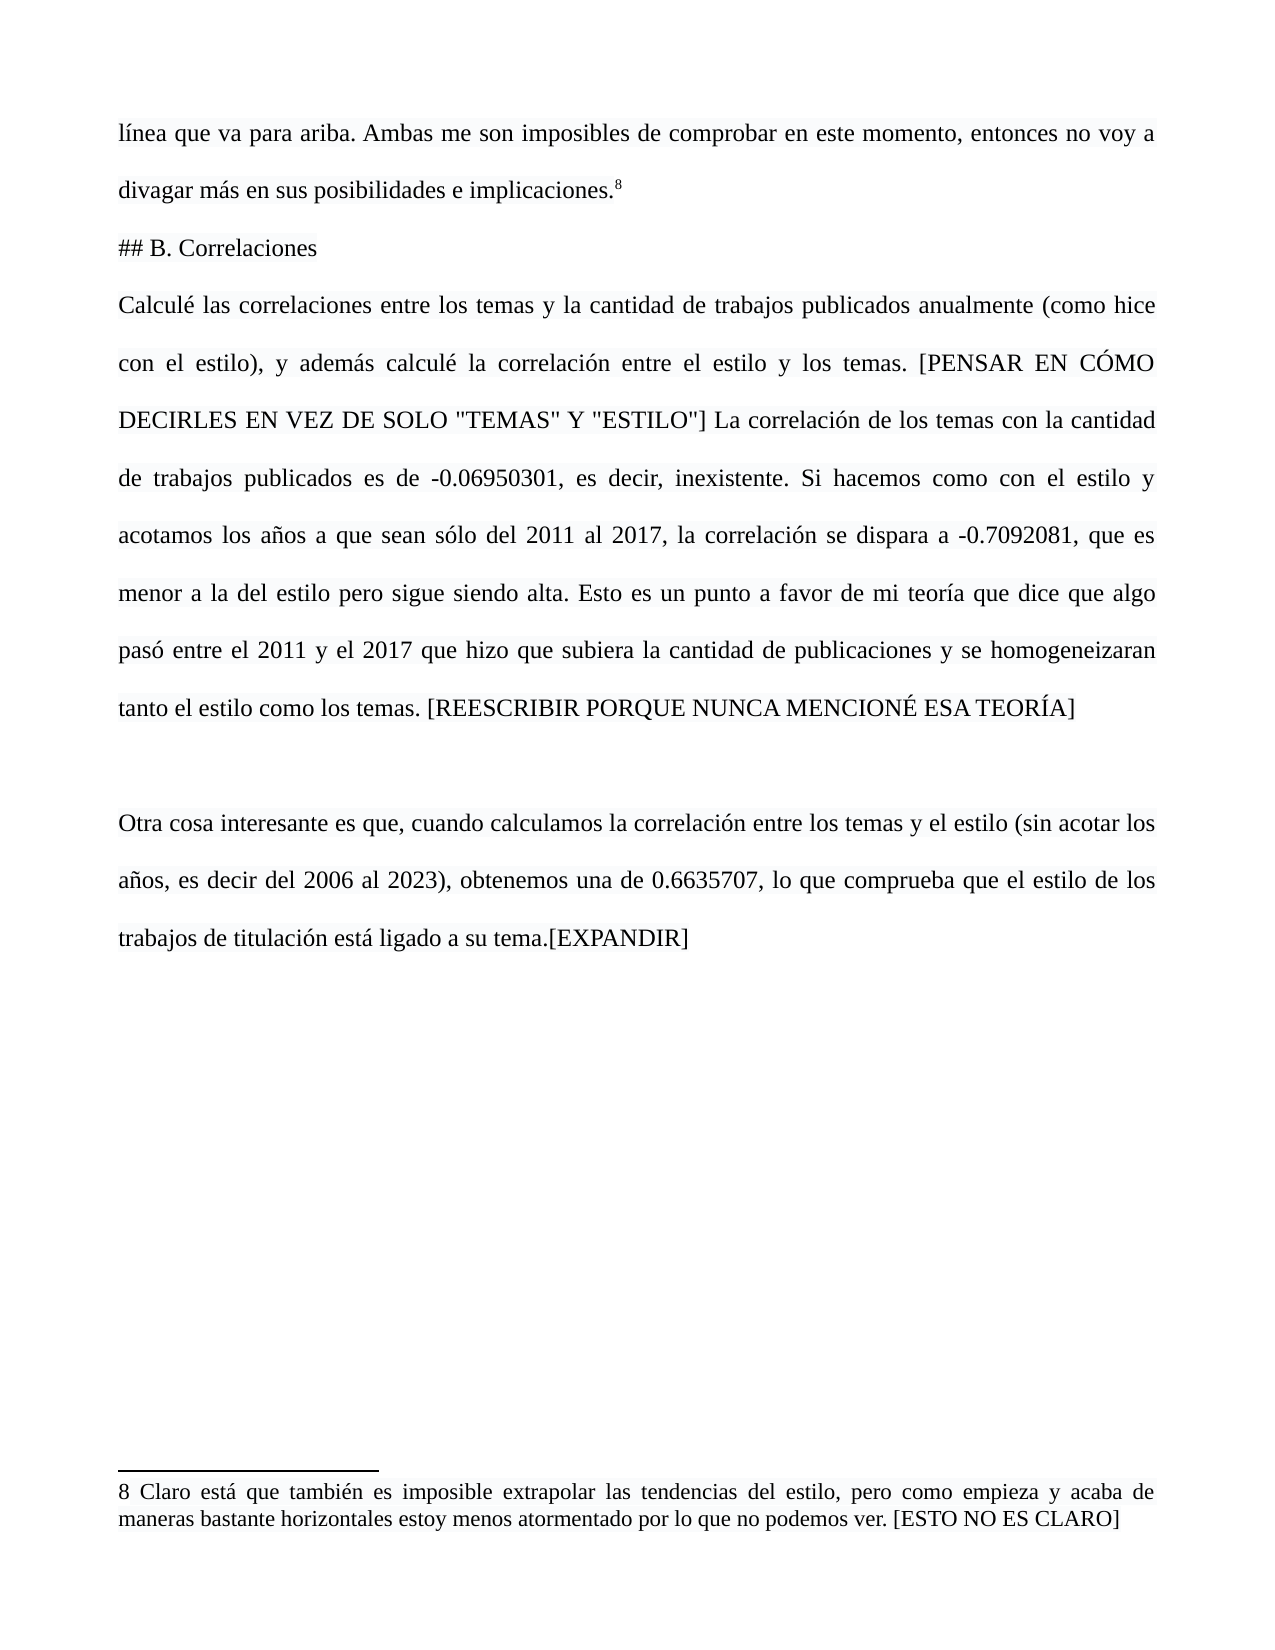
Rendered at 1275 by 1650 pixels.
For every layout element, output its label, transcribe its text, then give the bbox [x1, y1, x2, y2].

text línea que va para ariba. Ambas me son imposibles de comprobar en este momento, entonces no voy a divagar más en sus posibilidades e implicaciones. [118, 118, 1157, 204]
text Claro está que también es imposible extrapolar las tendencias del estilo, pero como empieza y acaba de maneras bastante horizontales estoy menos atormentado por lo que no podemos ver. [ESTO NO ES CLARO] [118, 1477, 1157, 1532]
text ## B. Correlaciones [118, 233, 1157, 262]
text Calculé las correlaciones entre los temas y la cantidad de trabajos publicados anualmente (como hice con el estilo), y además calculé la correlación entre el estilo y los temas. [PENSAR EN CÓMO DECIRLES EN VEZ DE SOLO "TEMAS" Y "ESTILO"] La correlación de los temas con la cantidad de trabajos publicados es de -0.06950301, es decir, inexistente. Si hacemos como con el estilo y acotamos los años a que sean sólo del 2011 al 2017, la correlación se dispara a -0.7092081, que es menor a la del estilo pero sigue siendo alta. Esto es un punto a favor de mi teoría que dice que algo pasó entre el 2011 y el 2017 que hizo que subiera la cantidad de publicaciones y se homogeneizaran tanto el estilo como los temas. [REESCRIBIR PORQUE NUNCA MENCIONÉ ESA TEORÍA] [118, 291, 1157, 722]
text Otra cosa interesante es que, cuando calculamos la correlación entre los temas y el estilo (sin acotar los años, es decir del 2006 al 2023), obtenemos una de 0.6635707, lo que comprueba que el estilo de los trabajos de titulación está ligado a su tema.[EXPANDIR] [118, 808, 1157, 952]
